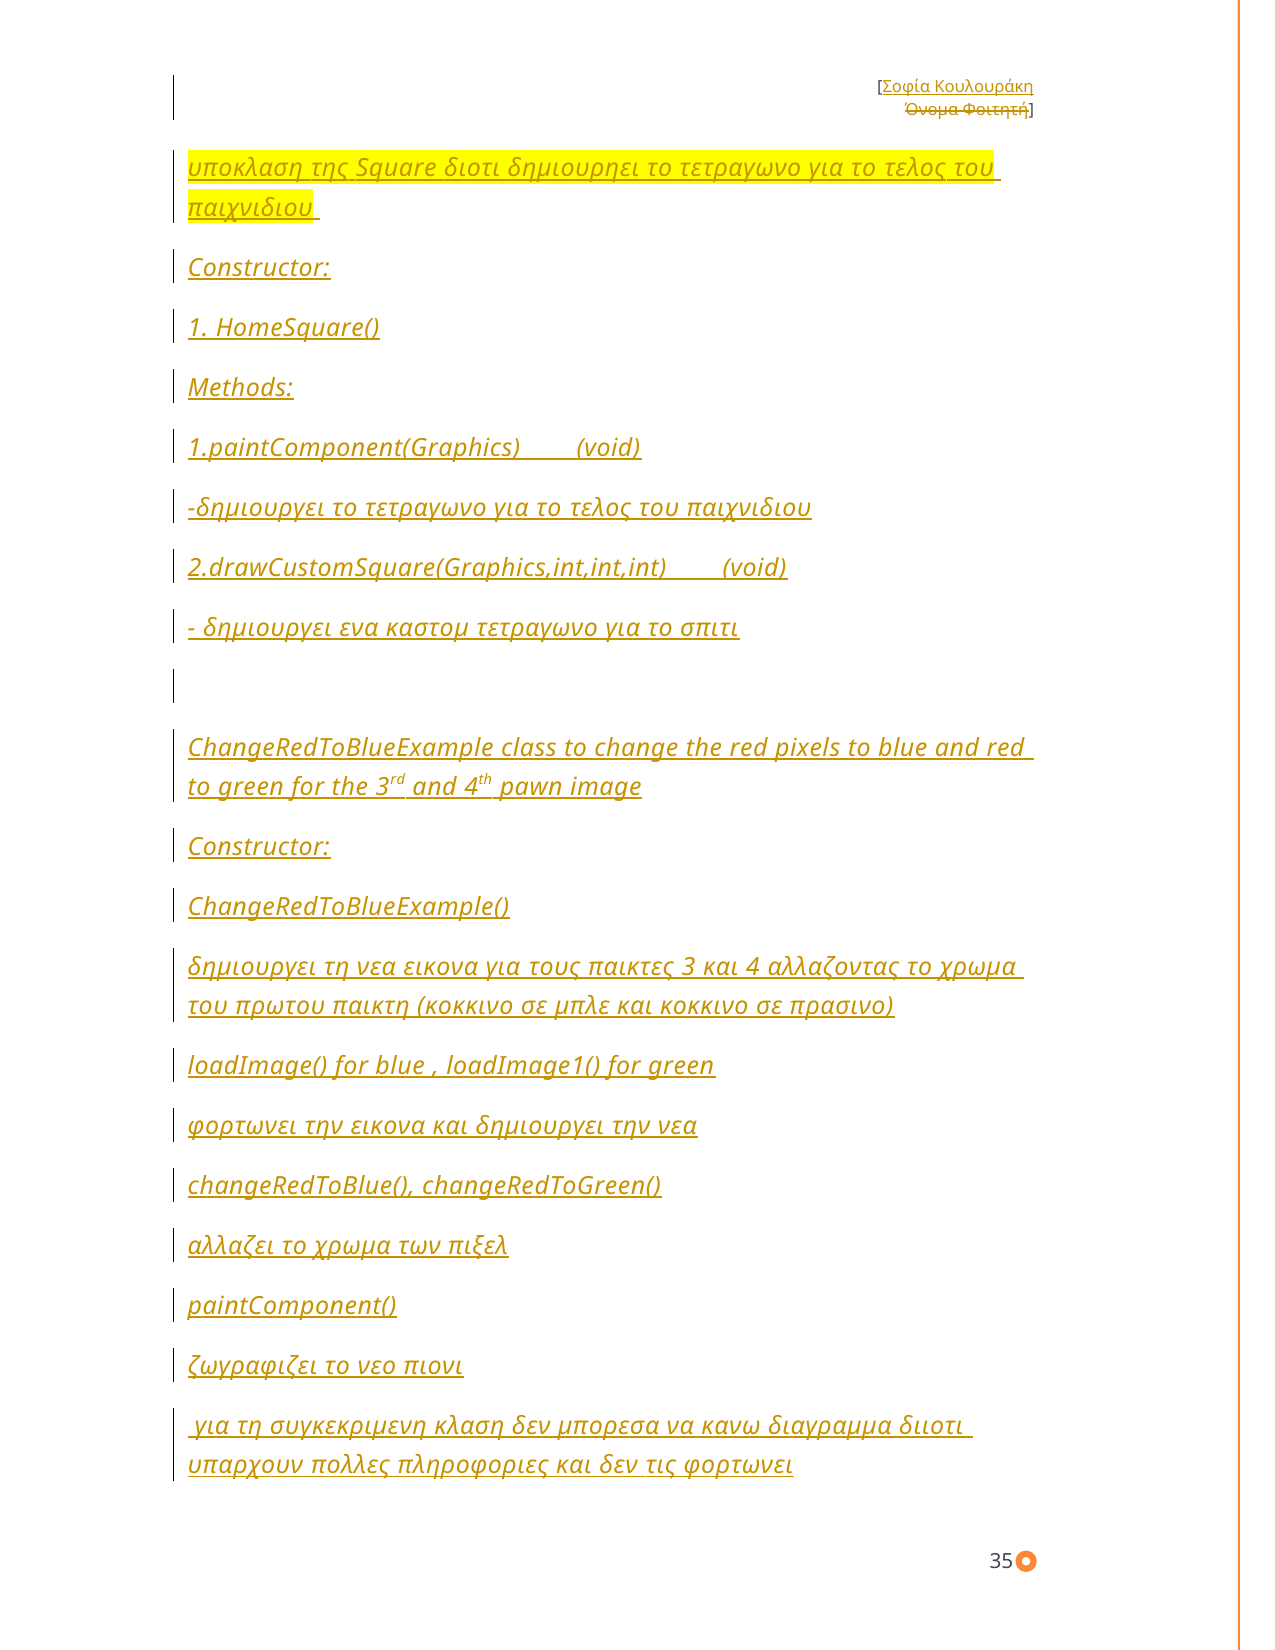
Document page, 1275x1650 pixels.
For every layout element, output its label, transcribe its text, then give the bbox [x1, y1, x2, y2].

text 1. HomeSquare() [187, 309, 1034, 343]
text δημιουργει τη νεα εικονα για τους παικτες 3 και 4 αλλαζοντας το χρωμα του πρωτου παικτη (κοκκινο σε μπλε και κοκκινο σε πρασινο) [187, 948, 1034, 1022]
text 2.drawCustomSquare(Graphics,int,int,int) (void) [187, 549, 1034, 583]
text - δημιουργει ενα καστομ τετραγωνο για το σπιτι [187, 609, 1034, 643]
text αλλαζει το χρωμα των πιξελ [187, 1227, 1034, 1262]
text Constructor: [187, 828, 1034, 862]
text για τη συγκεκριμενη κλαση δεν μπορεσα να κανω διαγραμμα διιοτι υπαρχουν πολλες πληροφοριες και δεν τις φορτωνει [187, 1407, 1034, 1481]
text loadImage() for blue , loadImage1() for green [187, 1047, 1034, 1082]
text paintComponent() [187, 1287, 1034, 1322]
text ζωγραφιζει το νεο πιονι [187, 1347, 1034, 1382]
text ChangeRedToBlueExample() [187, 888, 1034, 922]
text changeRedToBlue(), changeRedToGreen() [187, 1167, 1034, 1202]
text ChangeRedToBlueExample class to change the red pixels to blue and red [187, 729, 1034, 758]
text to green for the 3rd and 4th pawn image [187, 759, 1034, 802]
text Methods: [187, 369, 1034, 403]
text Constructor: [187, 249, 1034, 283]
text 1.paintComponent(Graphics) (void) [187, 429, 1034, 463]
text φορτωνει την εικονα και δημιουργει την νεα [187, 1107, 1034, 1142]
text -δημιουργει το τετραγωνο για το τελος του παιχνιδιου [187, 489, 1034, 523]
text υποκλαση της Square διοτι δημιουρηει το τετραγωνο για το τελος του παιχνιδιου [187, 150, 1034, 223]
